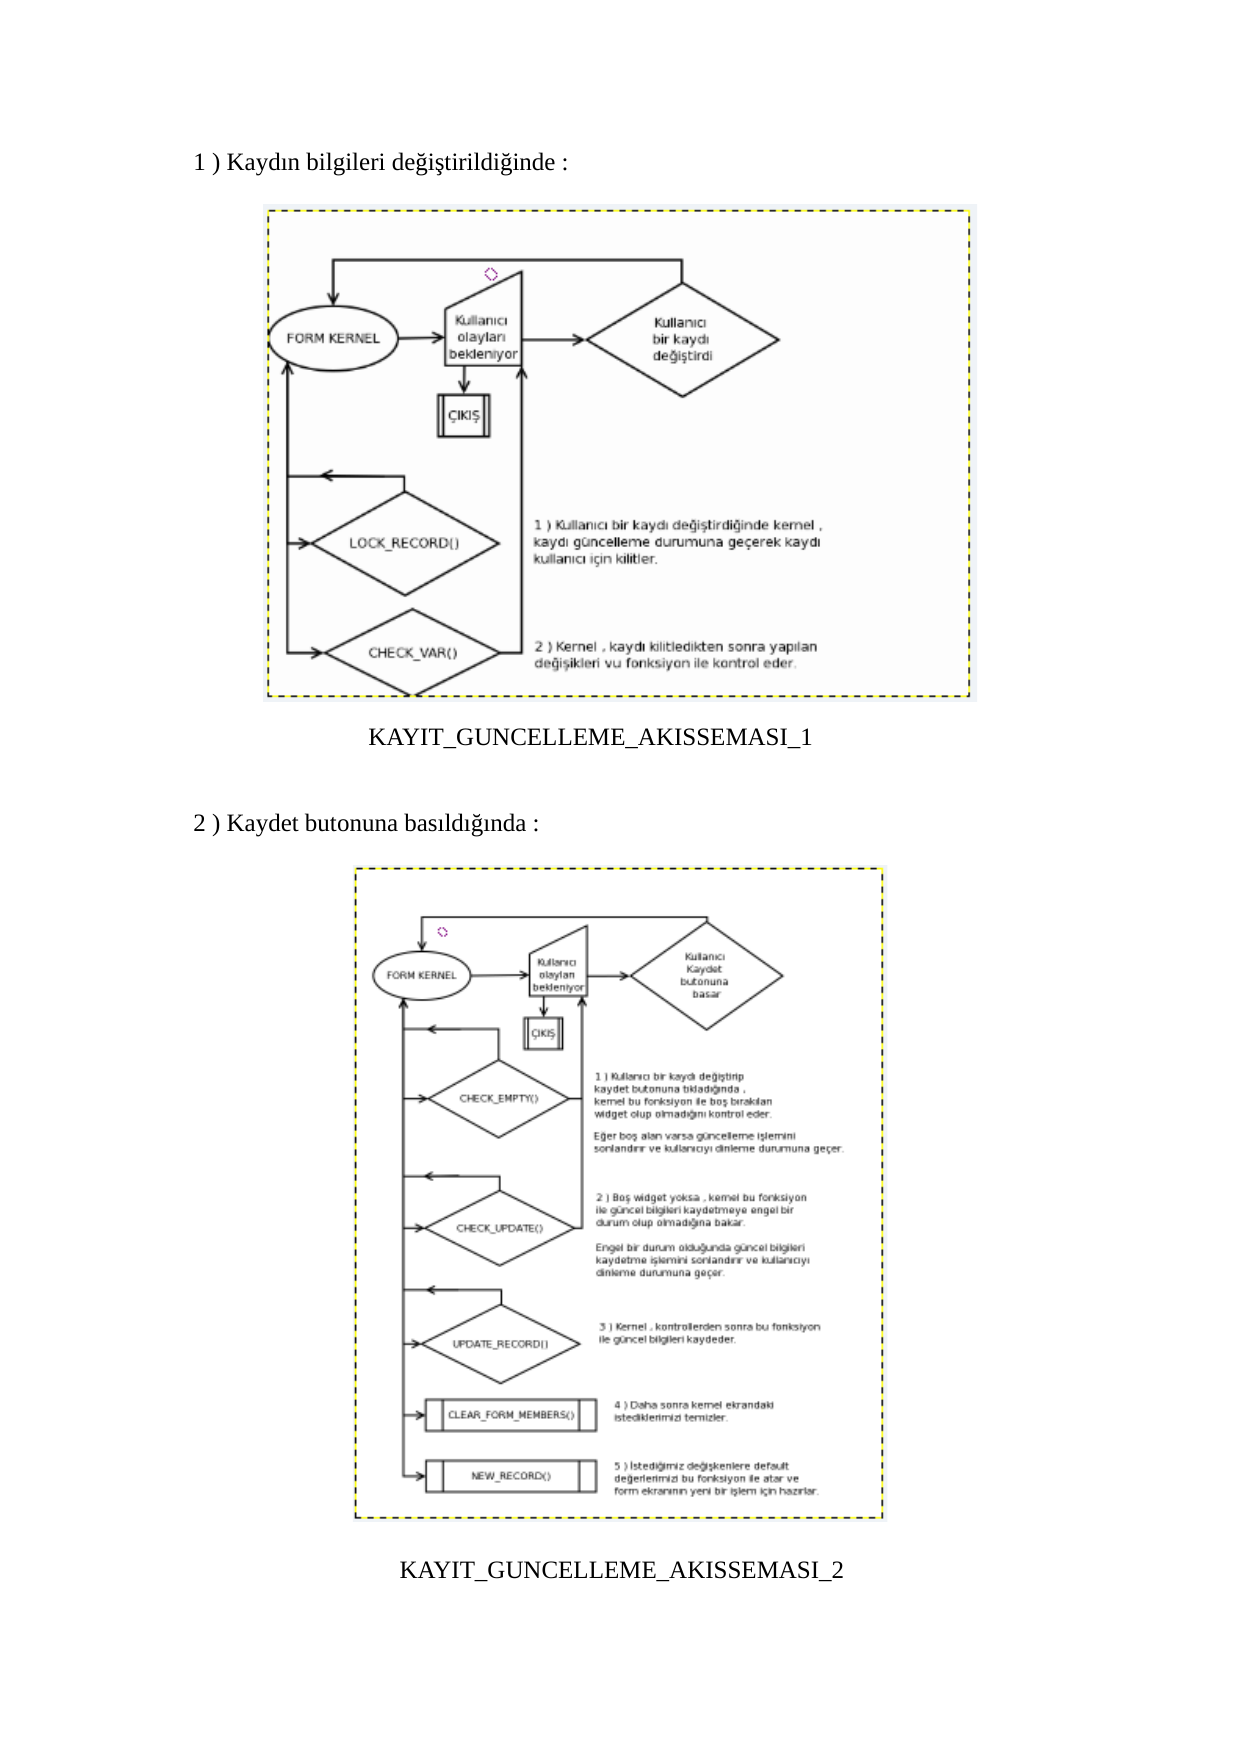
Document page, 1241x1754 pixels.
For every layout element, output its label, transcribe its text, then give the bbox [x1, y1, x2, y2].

text 1 ) Kaydın bilgileri değiştirildiğinde : [118, 147, 1122, 176]
text 2 ) Kaydet butonuna basıldığında : [118, 808, 1122, 837]
text KAYIT_GUNCELLEME_AKISSEMASI_1 [118, 722, 1122, 751]
picture [263, 204, 978, 702]
text KAYIT_GUNCELLEME_AKISSEMASI_2 [118, 1556, 1122, 1584]
picture [352, 865, 888, 1522]
